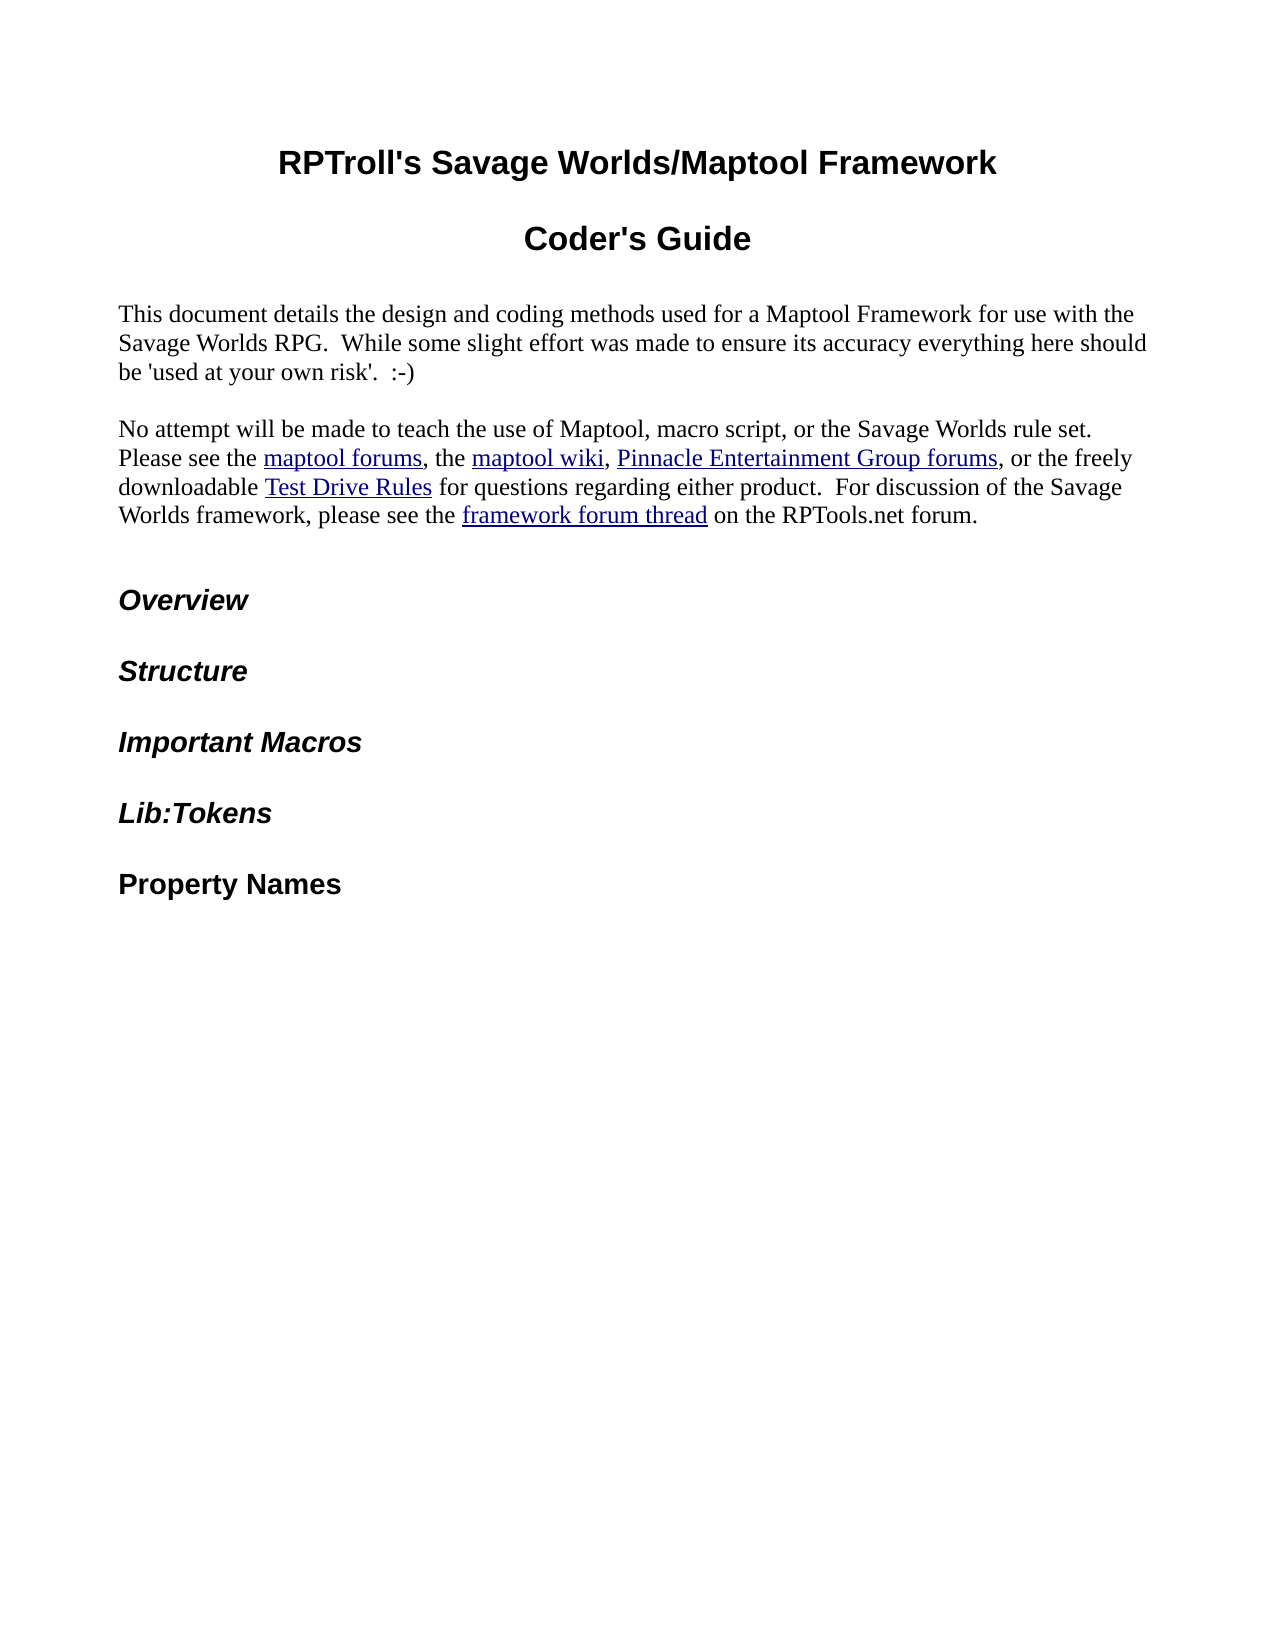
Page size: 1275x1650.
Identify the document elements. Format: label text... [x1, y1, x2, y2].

subtitle Coder's Guide [118, 219, 1157, 258]
text This document details the design and coding methods used for a Maptool Framework for use with the Savage Worlds RPG. While some slight effort was made to ensure its accuracy everything here should be 'used at your own risk'. :-) [118, 299, 1157, 385]
text No attempt will be made to teach the use of Maptool, macro script, or the Savage Worlds rule set. Please see the maptool forums, the maptool wiki, Pinnacle Entertainment Group forums, or the freely downloadable Test Drive Rules for questions regarding either product. For discussion of the Savage Worlds framework, please see the framework forum thread on the RPTools.net forum. [118, 414, 1157, 529]
subtitle Lib:Tokens [118, 796, 1157, 829]
subtitle RPTroll's Savage Worlds/Maptool Framework [118, 143, 1157, 182]
subtitle Important Macros [118, 725, 1157, 758]
subtitle Structure [118, 654, 1157, 687]
subtitle Property Names [118, 867, 1157, 901]
subtitle Overview [118, 583, 1157, 616]
